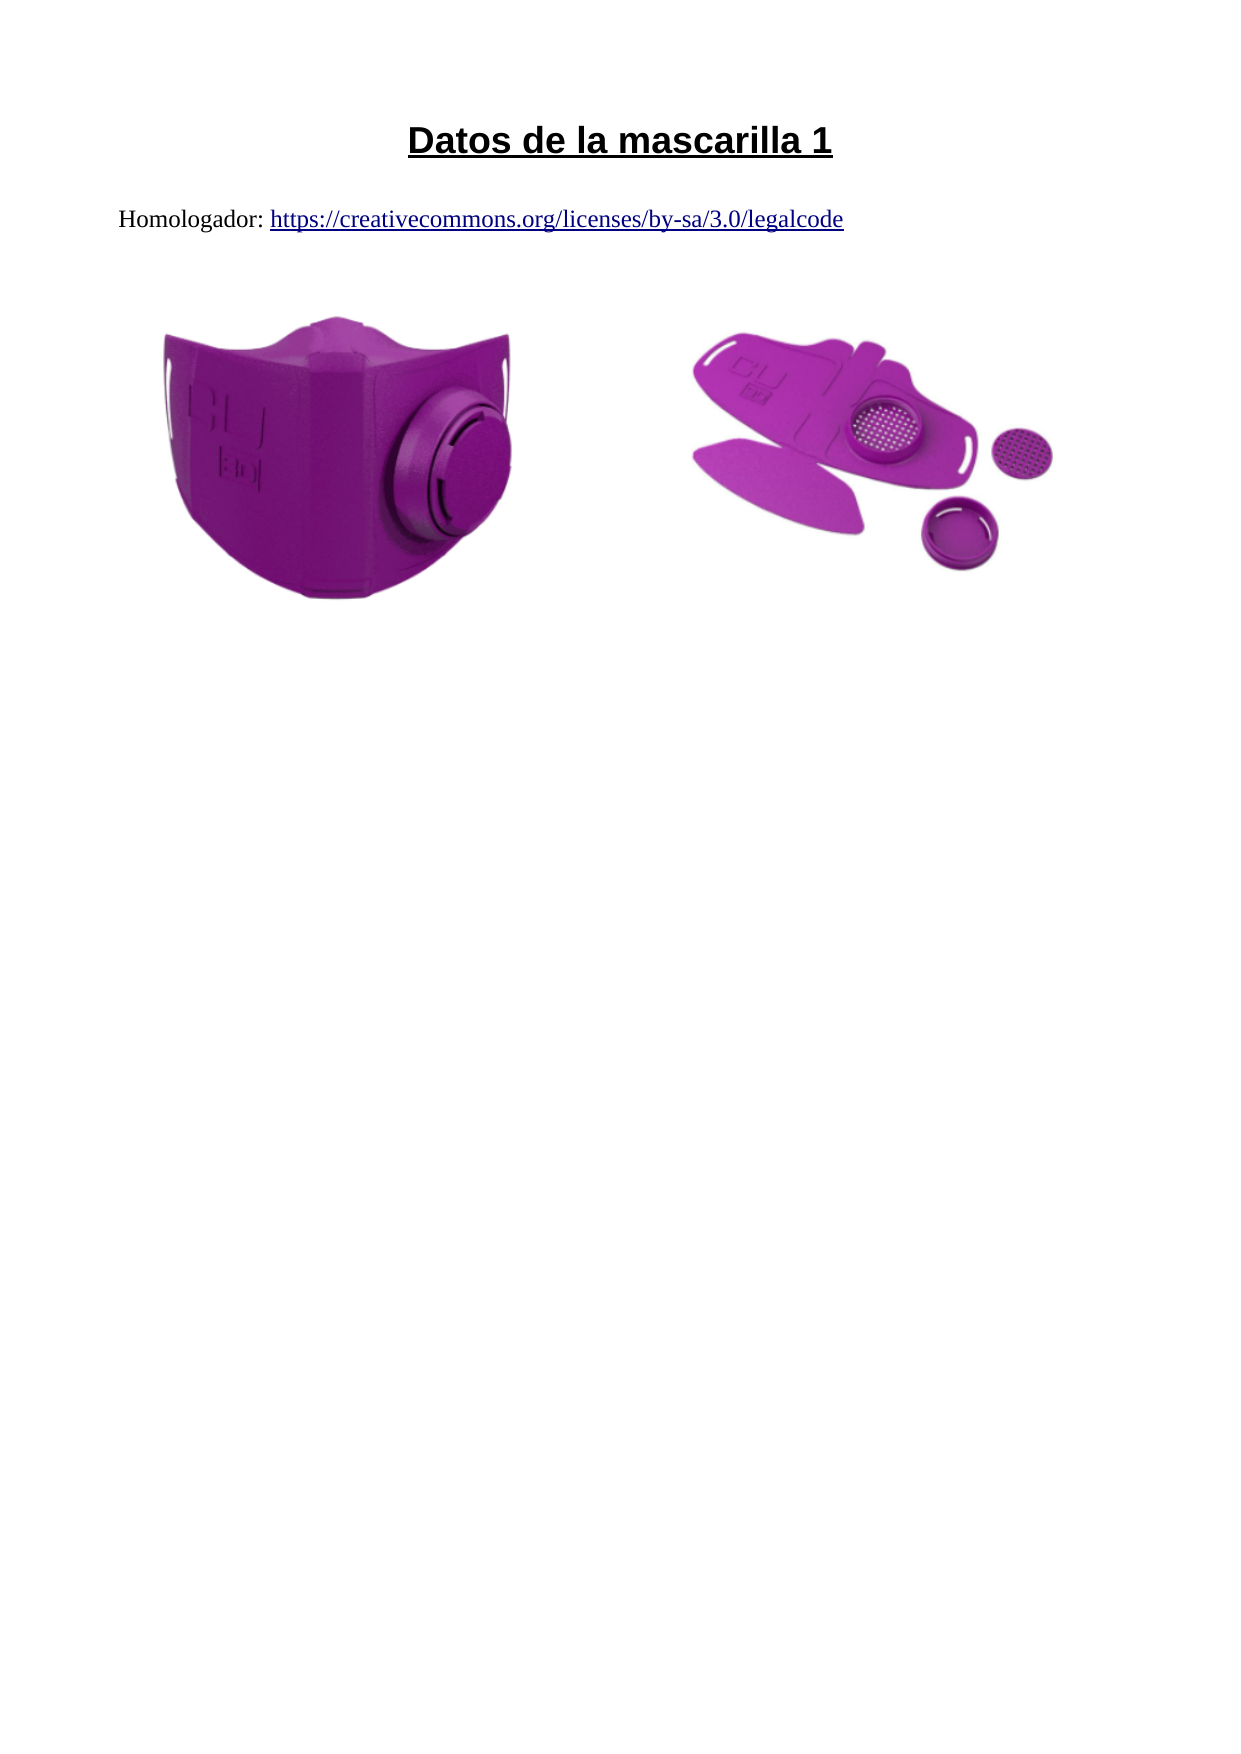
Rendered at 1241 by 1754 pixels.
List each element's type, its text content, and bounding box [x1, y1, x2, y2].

text Datos de la mascarilla 1 [118, 118, 1122, 161]
text Homologador: https://creativecommons.org/licenses/by-sa/3.0/legalcode [118, 204, 1122, 233]
picture [118, 261, 1123, 631]
